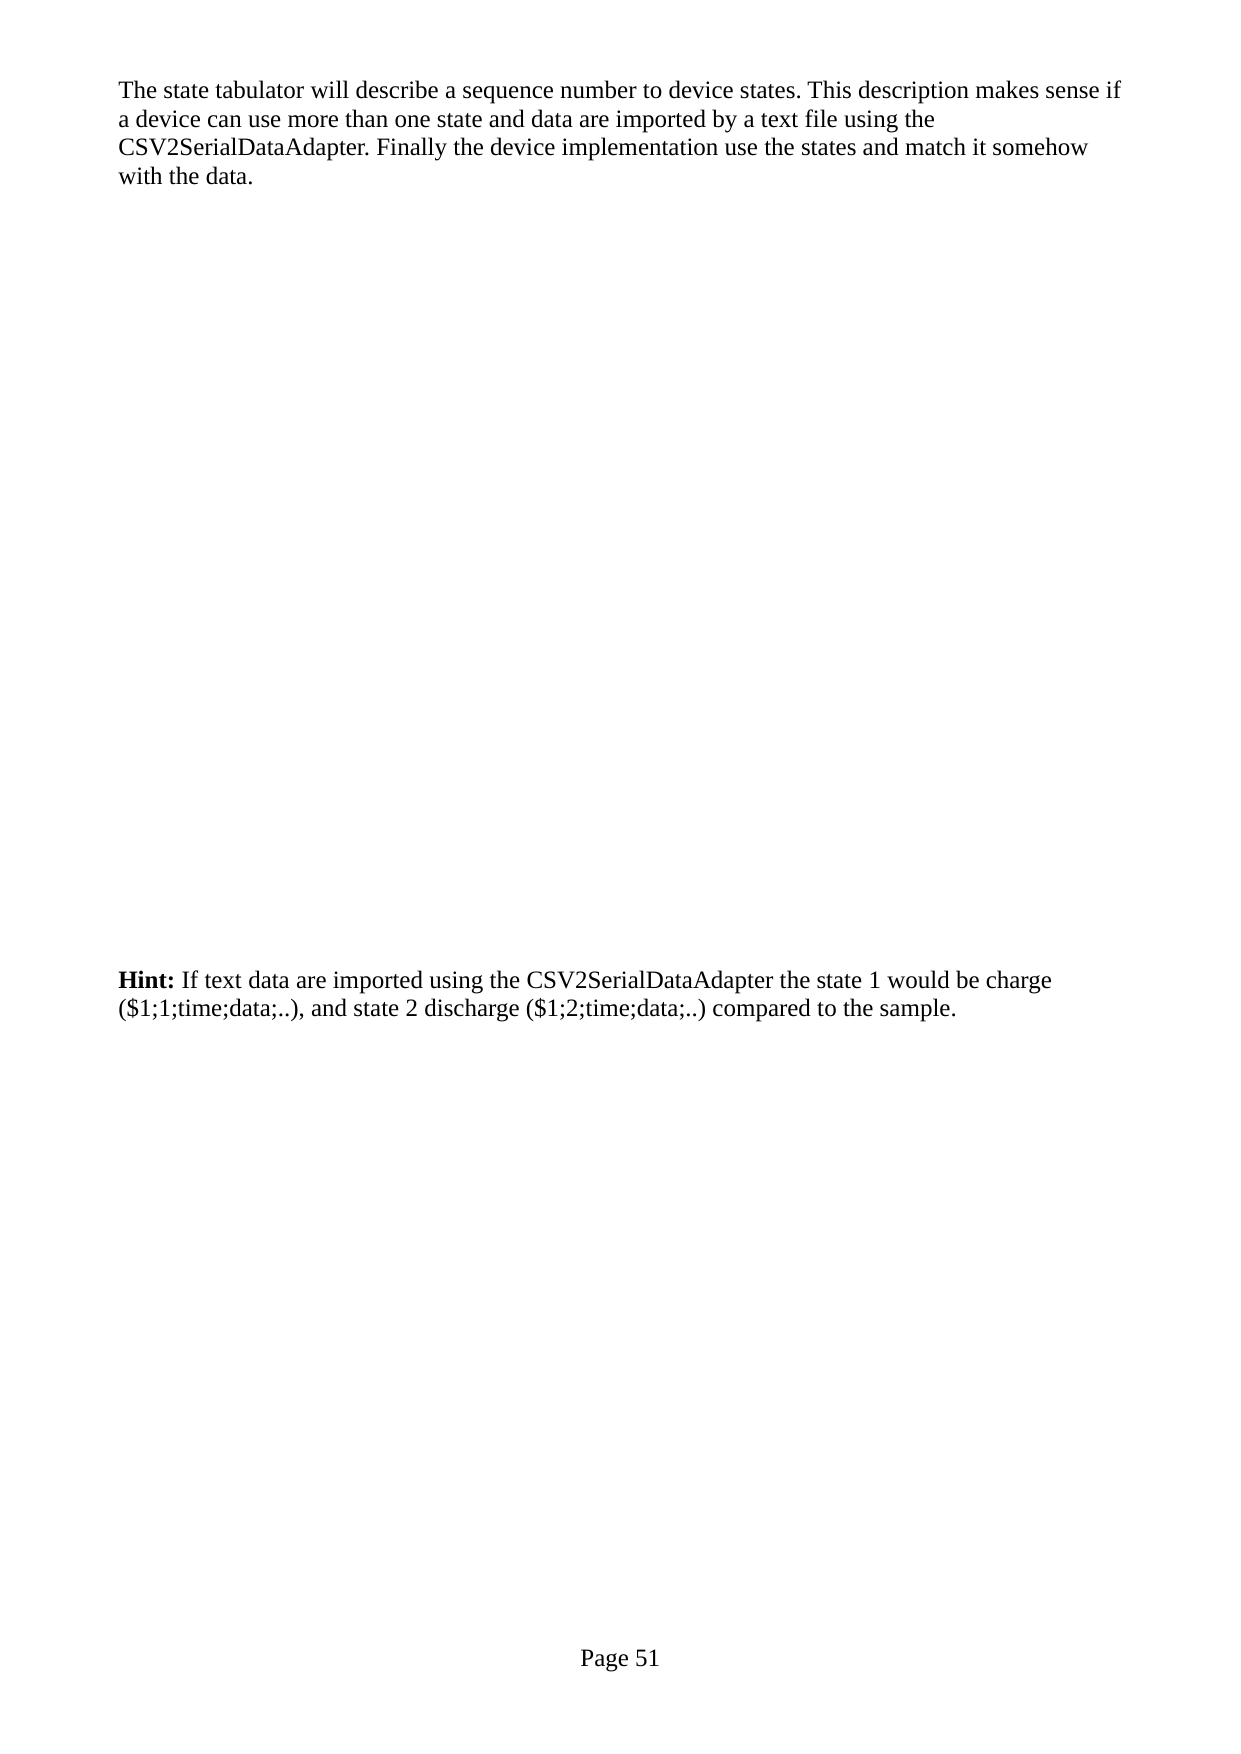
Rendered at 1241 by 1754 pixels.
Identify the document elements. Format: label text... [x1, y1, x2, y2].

text The state tabulator will describe a sequence number to device states. This description makes sense if a device can use more than one state and data are imported by a text file using the CSV2SerialDataAdapter. Finally the device implementation use the states and match it somehow with the data. [118, 75, 1122, 190]
text Hint: If text data are imported using the CSV2SerialDataAdapter the state 1 would be charge ($1;1;time;data;..), and state 2 discharge ($1;2;time;data;..) compared to the sample. [118, 965, 1122, 1022]
